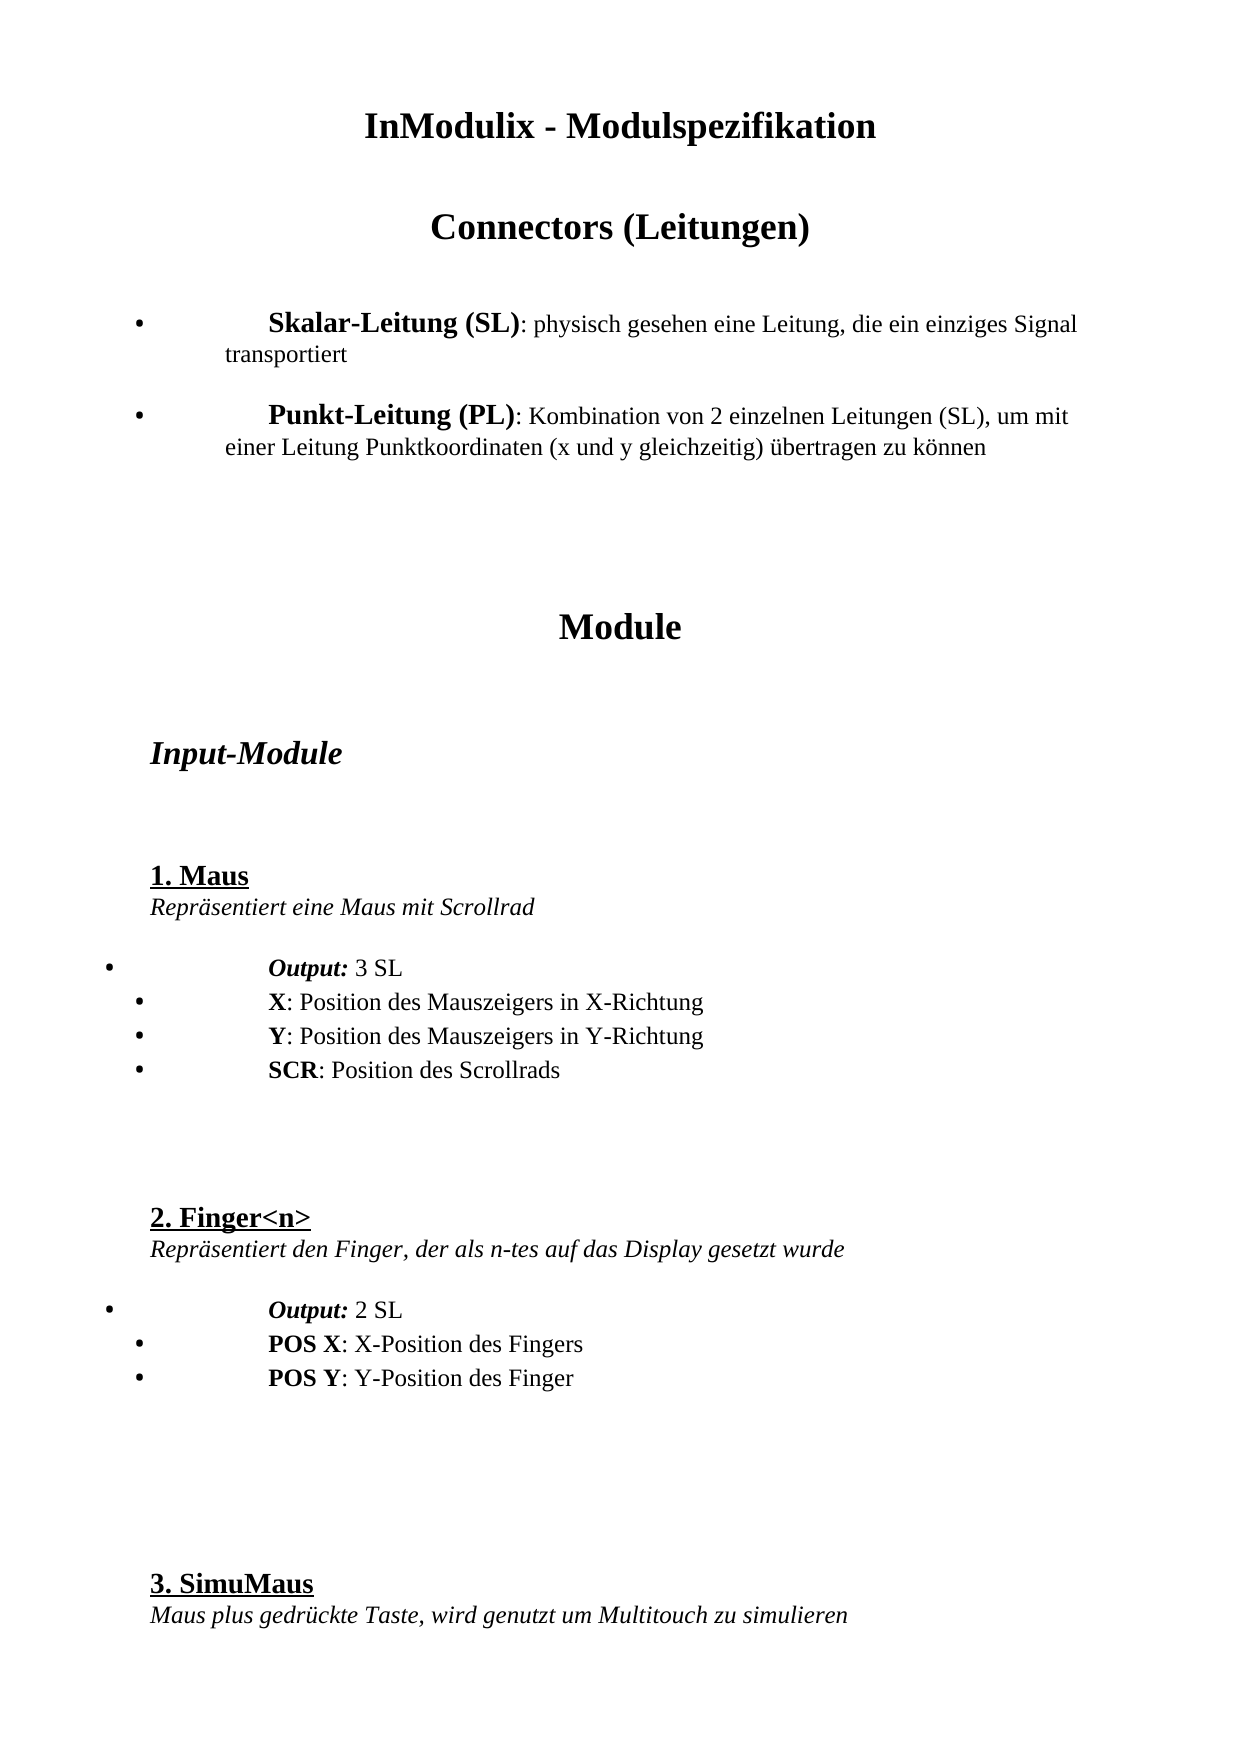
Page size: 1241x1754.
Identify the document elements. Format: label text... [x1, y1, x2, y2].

text 2. Finger<n> Repräsentiert den Finger, der als n-tes auf das Display gesetzt wurde [150, 1200, 1090, 1263]
text Repräsentiert eine Maus mit Scrollrad [150, 892, 1090, 920]
list POS Y: Y-Position des Finger [135, 1359, 1090, 1394]
list SCR: Position des Scrollrads [135, 1051, 1090, 1085]
list POS X: X-Position des Fingers [135, 1326, 1090, 1359]
list Output: 3 SL [105, 949, 1090, 983]
text Module [150, 604, 1090, 647]
text InModulix - Modulspezifikation [150, 104, 1090, 147]
text 1. Maus [150, 858, 1090, 892]
list Punkt-Leitung (PL): Kombination von 2 einzelnen Leitungen (SL), um mit einer Leitung Punktkoordinaten (x und y gleichzeitig) übertragen zu können [135, 397, 1090, 460]
list X: Position des Mauszeigers in X-Richtung [135, 983, 1090, 1017]
text Connectors (Leitungen) [150, 204, 1090, 247]
text 3. SimuMaus [150, 1566, 1090, 1600]
list Y: Position des Mauszeigers in Y-Richtung [135, 1017, 1090, 1051]
list Output: 2 SL [105, 1291, 1090, 1326]
text Maus plus gedrückte Taste, wird genutzt um Multitouch zu simulieren [150, 1600, 1090, 1628]
text Input-Module [150, 733, 1090, 772]
list Skalar-Leitung (SL): physisch gesehen eine Leitung, die ein einziges Signal transportiert [135, 305, 1090, 397]
